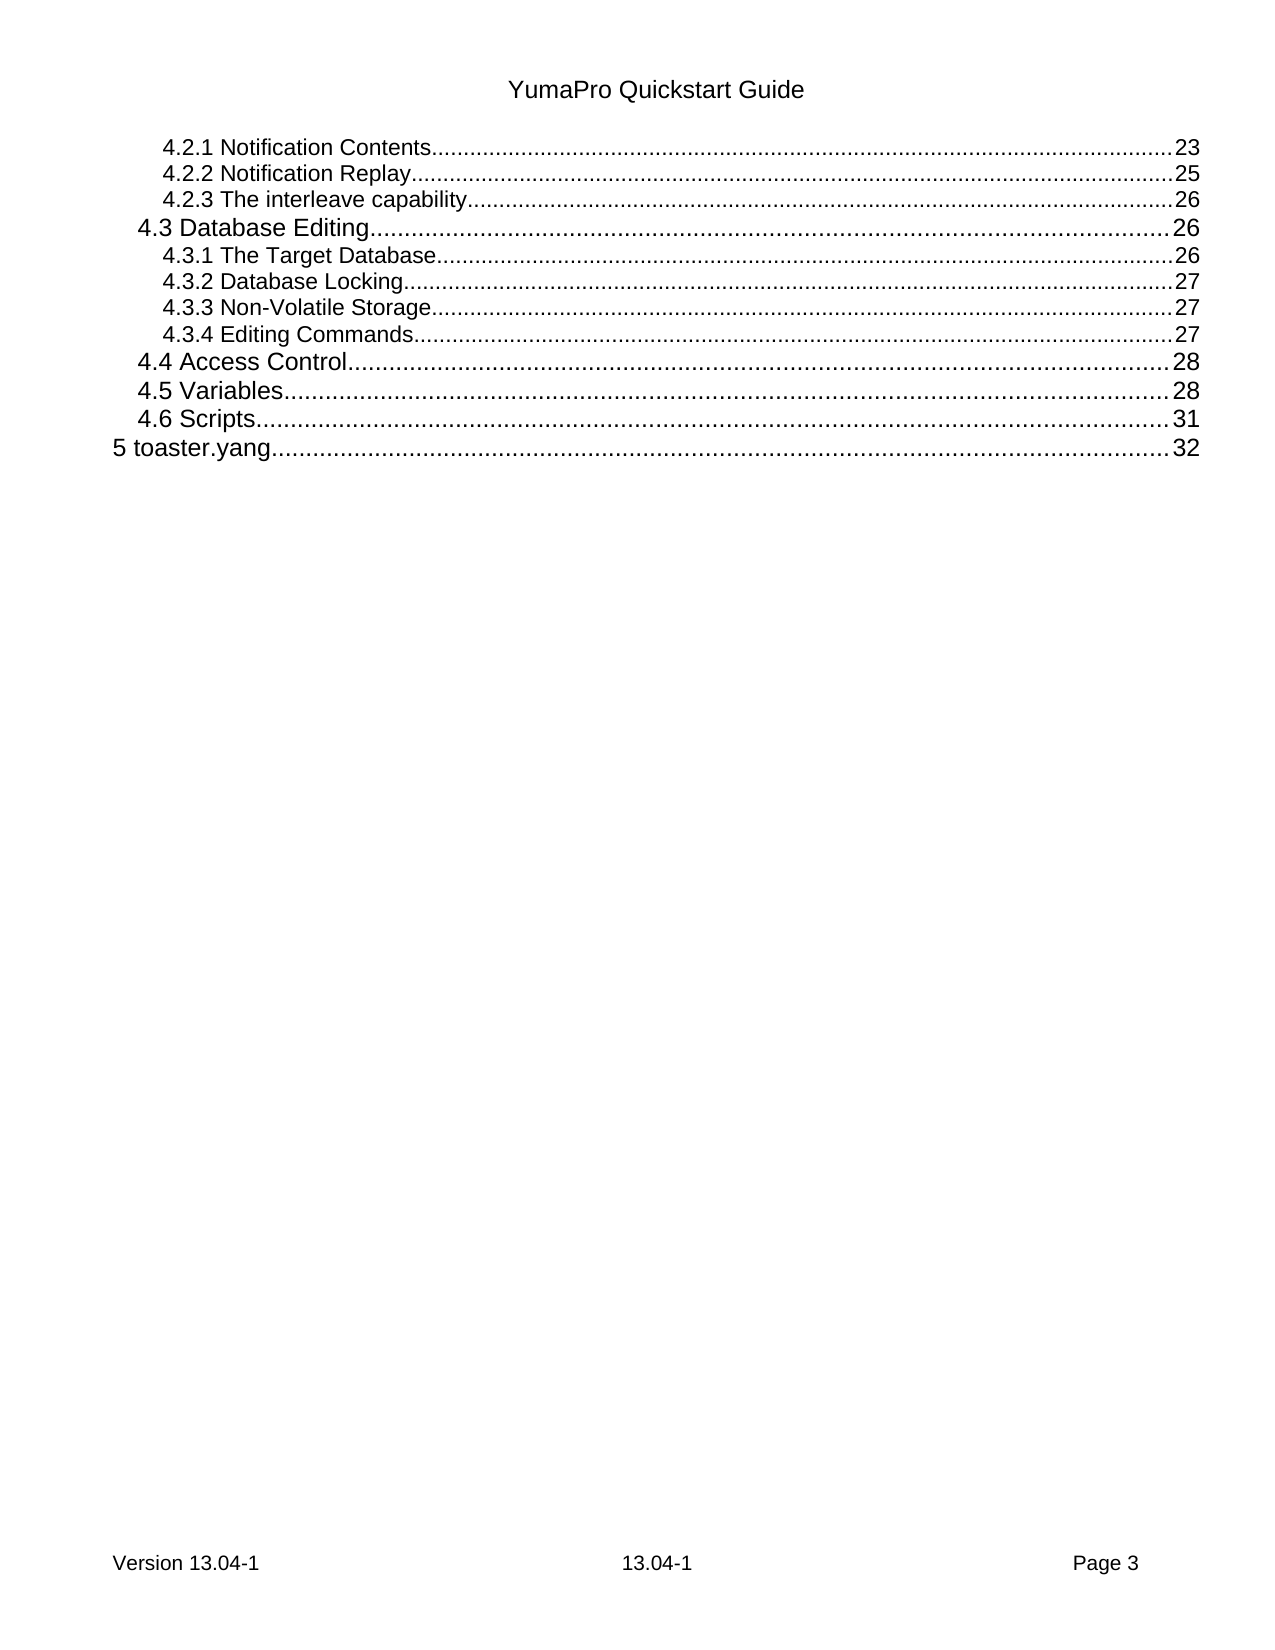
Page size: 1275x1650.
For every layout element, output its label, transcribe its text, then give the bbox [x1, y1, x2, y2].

text 4.3 Database Editing 26 [137, 213, 1200, 242]
text 4.2.3 The interleave capability 26 [162, 186, 1200, 213]
text 4.6 Scripts 31 [137, 404, 1200, 433]
text 4.3.1 The Target Database 26 [162, 242, 1200, 268]
text 5 toaster.yang 32 [112, 433, 1200, 462]
text 4.2.1 Notification Contents 23 [162, 134, 1200, 160]
text 4.3.4 Editing Commands 27 [162, 321, 1200, 347]
text 4.5 Variables 28 [137, 376, 1200, 404]
text 4.2.2 Notification Replay 25 [162, 160, 1200, 186]
text 4.4 Access Control 28 [137, 347, 1200, 376]
text 4.3.3 Non-Volatile Storage 27 [162, 294, 1200, 321]
text 4.3.2 Database Locking 27 [162, 268, 1200, 294]
